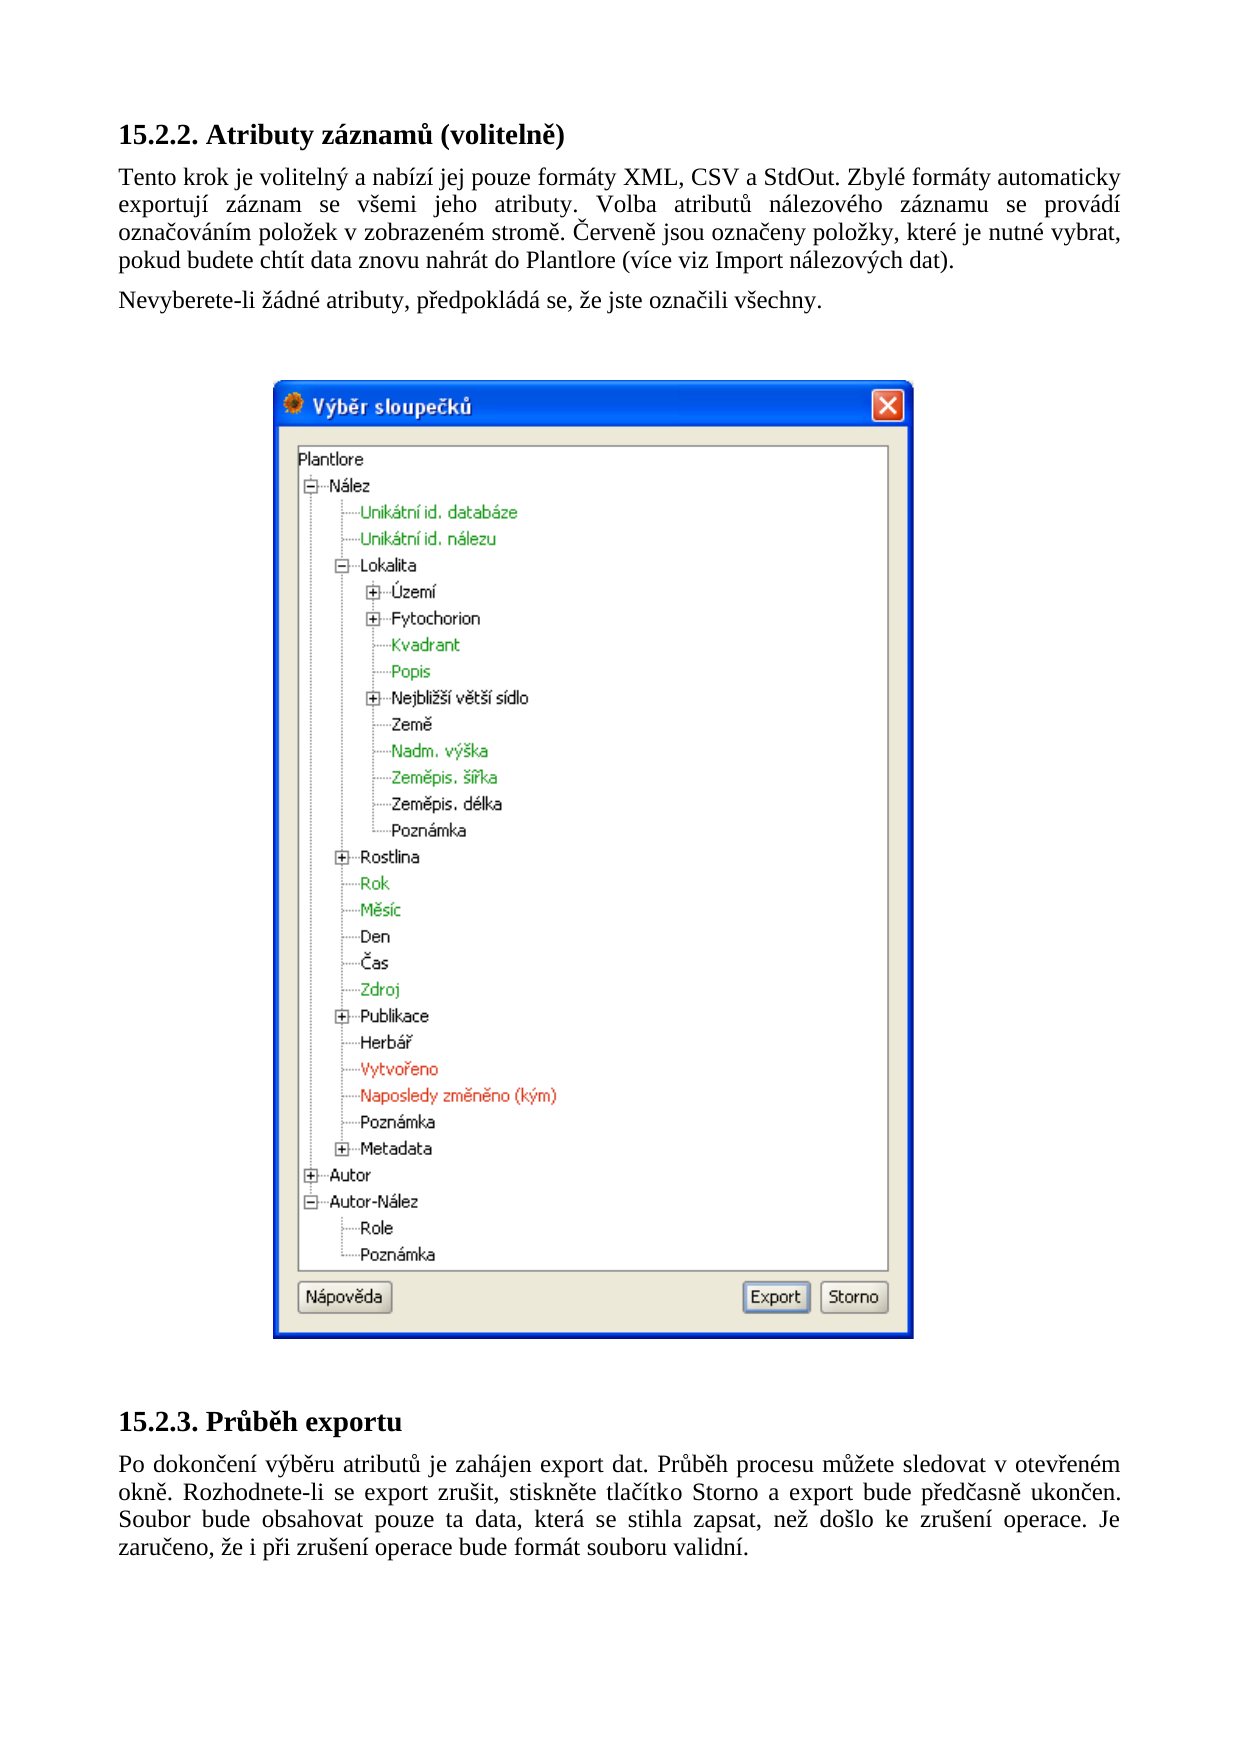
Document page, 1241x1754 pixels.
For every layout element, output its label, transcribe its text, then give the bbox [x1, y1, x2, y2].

subtitle 15.2.3. Průběh exportu [118, 1405, 1122, 1437]
subtitle 15.2.2. Atributy záznamů (volitelně) [118, 118, 1122, 150]
text Nevyberete-li žádné atributy, předpokládá se, že jste označili všechny. [118, 286, 1122, 314]
text Po dokončení výběru atributů je zahájen export dat. Průběh procesu můžete sledovat v otevřeném okně. Rozhodnete-li se export zrušit, stiskněte tlačítko Storno a export bude předčasně ukončen. Soubor bude obsahovat pouze ta data, která se stihla zapsat, než došlo ke zrušení operace. Je zaručeno, že i při zrušení operace bude formát souboru validní. [118, 1450, 1122, 1561]
text Tento krok je volitelný a nabízí jej pouze formáty XML, CSV a StdOut. Zbylé formáty automaticky exportují záznam se všemi jeho atributy. Volba atributů nálezového záznamu se provádí označováním položek v zobrazeném stromě. Červeně jsou označeny položky, které je nutné vybrat, pokud budete chtít data znovu nahrát do Plantlore (více viz Import nálezových dat). [118, 163, 1122, 274]
picture [273, 380, 914, 1339]
